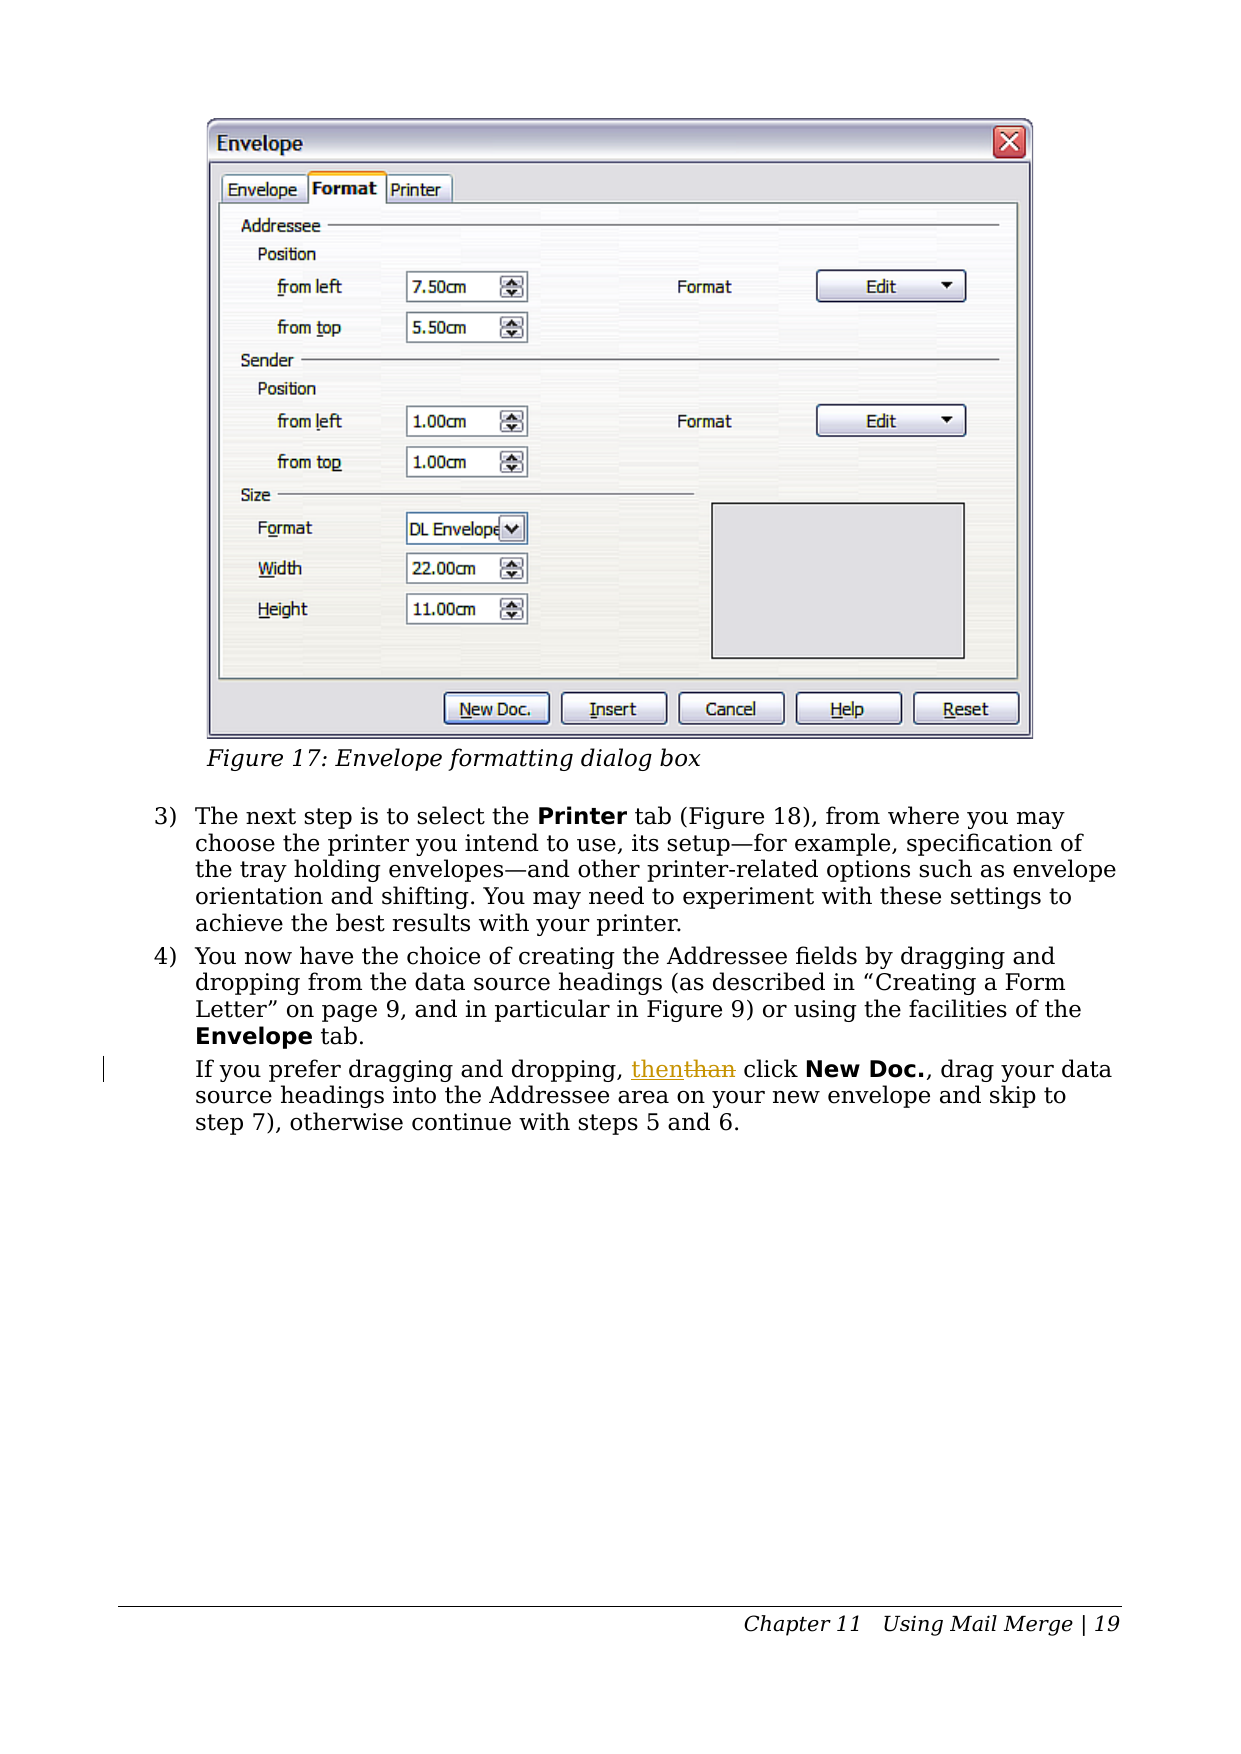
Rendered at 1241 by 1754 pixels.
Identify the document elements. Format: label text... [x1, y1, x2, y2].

list The next step is to select the Printer tab (Figure 18), from where you may choose the printer you intend to use, its setup—for example, specification of the tray holding envelopes—and other printer-related options such as envelope orientation and shifting. You may need to experiment with these settings to achieve the best results with your printer. [177, 803, 1122, 937]
text Figure 17: Envelope formatting dialog box [207, 745, 1033, 771]
list If you prefer dragging and dropping, then click New Doc., drag your data source headings into the Addressee area on your new envelope and skip to step 7), otherwise continue with steps 5 and 6. [195, 1056, 1122, 1136]
list You now have the choice of creating the Addressee fields by dragging and dropping from the data source headings (as described in “Creating a fForm lLetter” on page 9, and in particular in Figure 9) or using the facilities of the Envelope tab. [177, 943, 1122, 1049]
picture [206, 118, 1034, 739]
